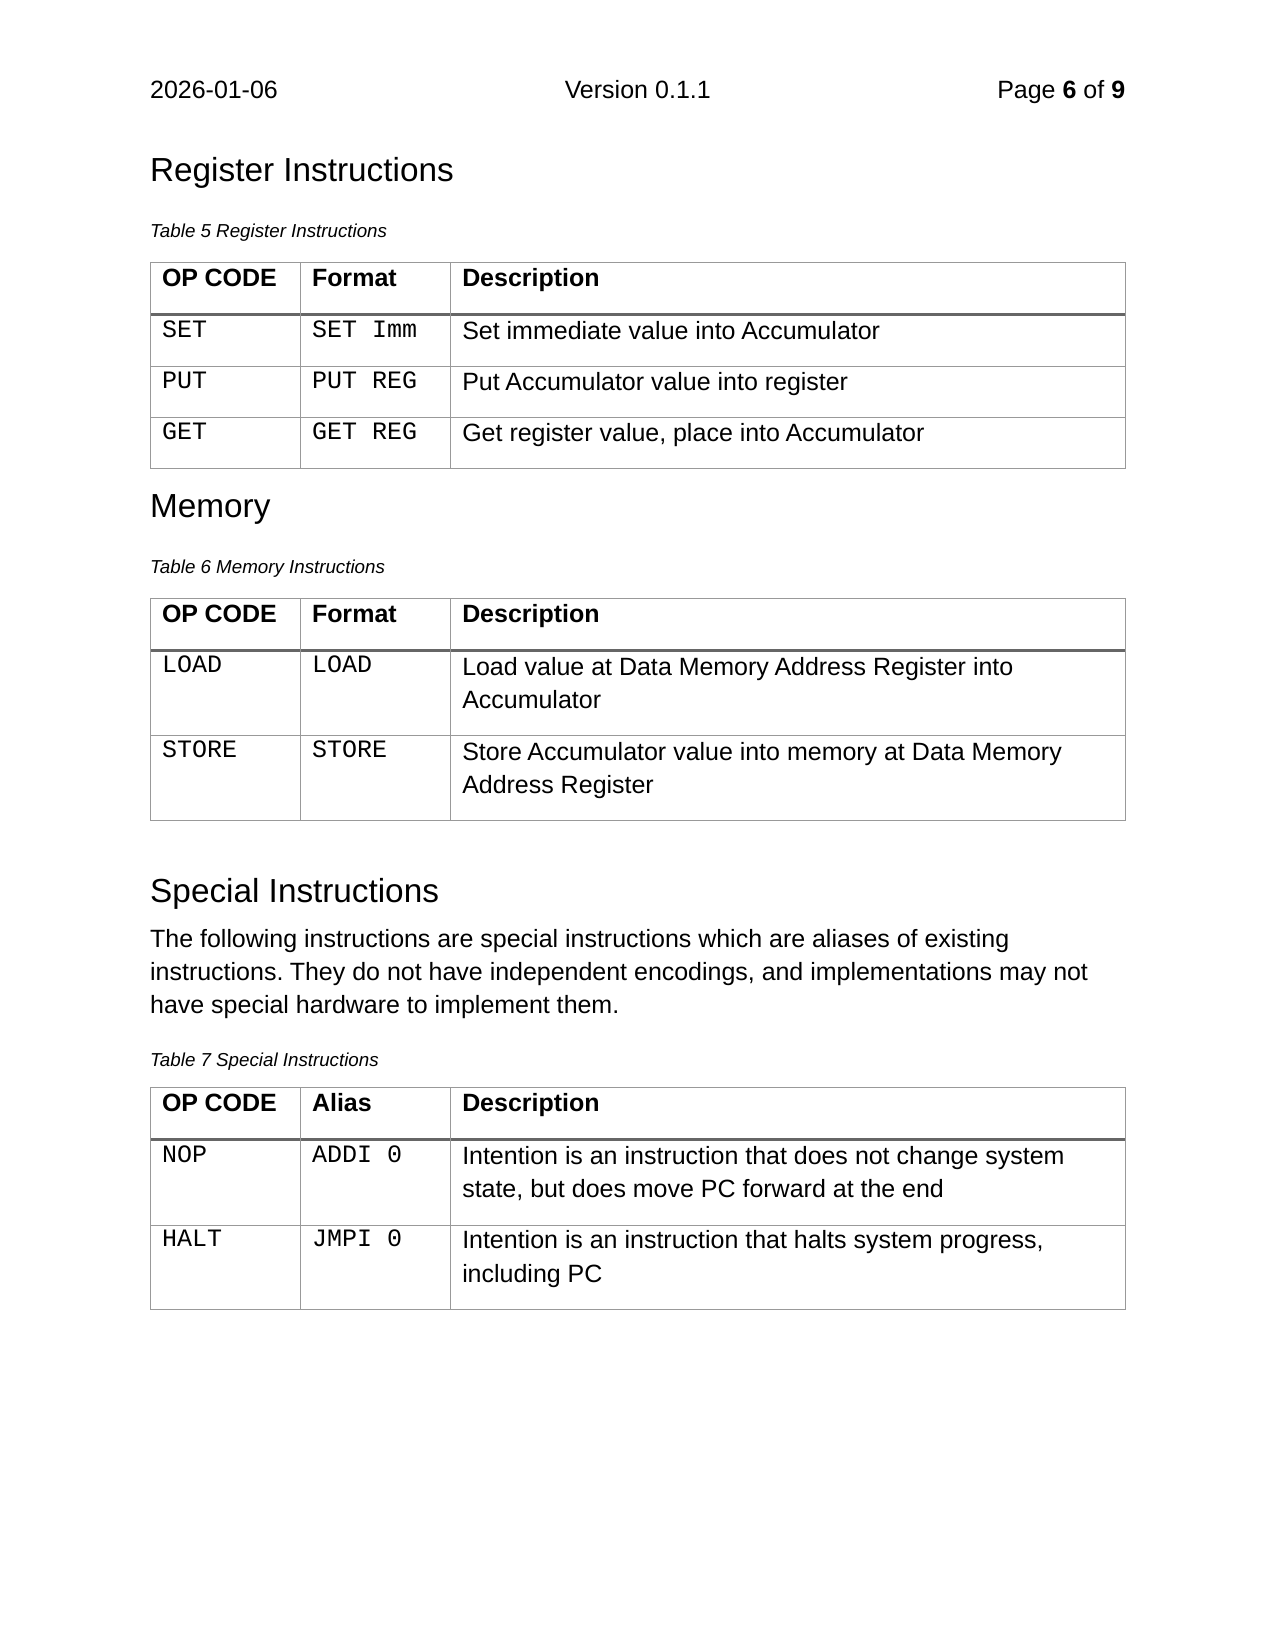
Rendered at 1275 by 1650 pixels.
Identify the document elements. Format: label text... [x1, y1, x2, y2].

table_cell Put Accumulator value into register [451, 367, 1125, 417]
table_cell GET [151, 418, 300, 468]
table_cell SET [151, 316, 300, 366]
table_header Alias [301, 1088, 450, 1138]
table_cell Load value at Data Memory Address Register into Accumulator [451, 652, 1125, 735]
table_cell GET REG [301, 418, 450, 468]
table_cell PUT REG [301, 367, 450, 417]
table_cell PUT [151, 367, 300, 417]
table_cell Intention is an instruction that does not change system state, but does move PC forward at the end [451, 1141, 1125, 1224]
table_cell STORE [301, 736, 450, 820]
table_cell STORE [151, 736, 300, 820]
table_header OP CODE [151, 1088, 300, 1138]
table_header Description [451, 1088, 1125, 1138]
table_header OP CODE [151, 263, 300, 313]
table_cell NOP [151, 1141, 300, 1224]
table_cell JMPI 0 [301, 1226, 450, 1309]
table_cell Store Accumulator value into memory at Data Memory Address Register [451, 736, 1125, 820]
subtitle Register Instructions [150, 150, 1125, 188]
table_cell Intention is an instruction that halts system progress, including PC [451, 1226, 1125, 1309]
table_header Description [451, 263, 1125, 313]
text Table 5 Register Instructions [150, 219, 1125, 241]
table_cell LOAD [151, 652, 300, 735]
table_cell Get register value, place into Accumulator [451, 418, 1125, 468]
table_header Description [451, 599, 1125, 649]
table_header Format [301, 263, 450, 313]
table_header OP CODE [151, 599, 300, 649]
subtitle Special Instructions [150, 871, 1125, 909]
table_header Format [301, 599, 450, 649]
table_cell ADDI 0 [301, 1141, 450, 1224]
text The following instructions are special instructions which are aliases of existing instructions. They do not have independent encodings, and implementations may not have special hardware to implement them. [150, 924, 1125, 1019]
table_cell LOAD [301, 652, 450, 735]
table_cell SET Imm [301, 316, 450, 366]
table_cell Set immediate value into Accumulator [451, 316, 1125, 366]
text Table 7 Special Instructions [150, 1049, 1125, 1070]
text Table 6 Memory Instructions [150, 556, 1125, 577]
subtitle Memory [150, 486, 1125, 524]
table_cell HALT [151, 1226, 300, 1309]
